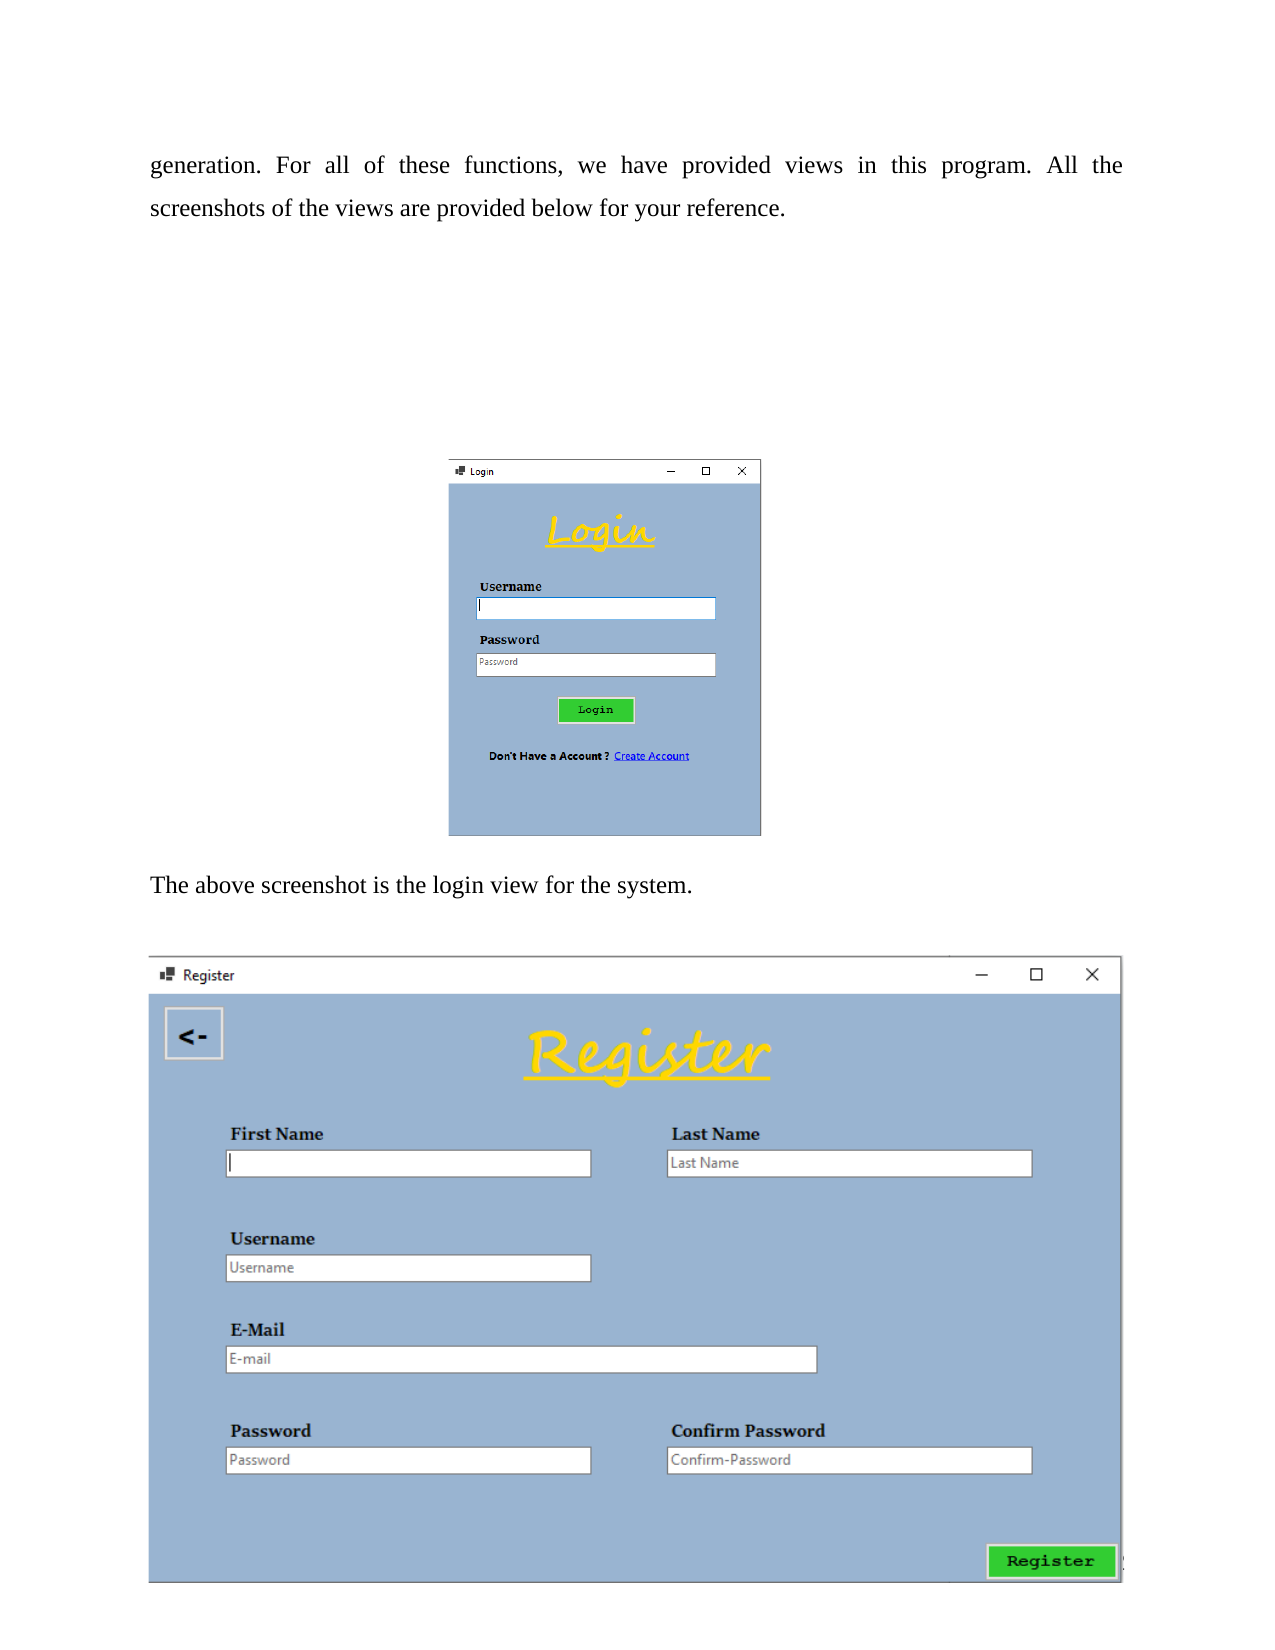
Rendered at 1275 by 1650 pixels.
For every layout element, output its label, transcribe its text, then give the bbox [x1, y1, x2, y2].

text generation. For all of these functions, we have provided views in this program. All the screenshots of the views are provided below for your reference. [150, 150, 1125, 222]
picture [148, 955, 1124, 1583]
picture [448, 459, 762, 836]
text The above screenshot is the login view for the system. [150, 871, 1125, 899]
